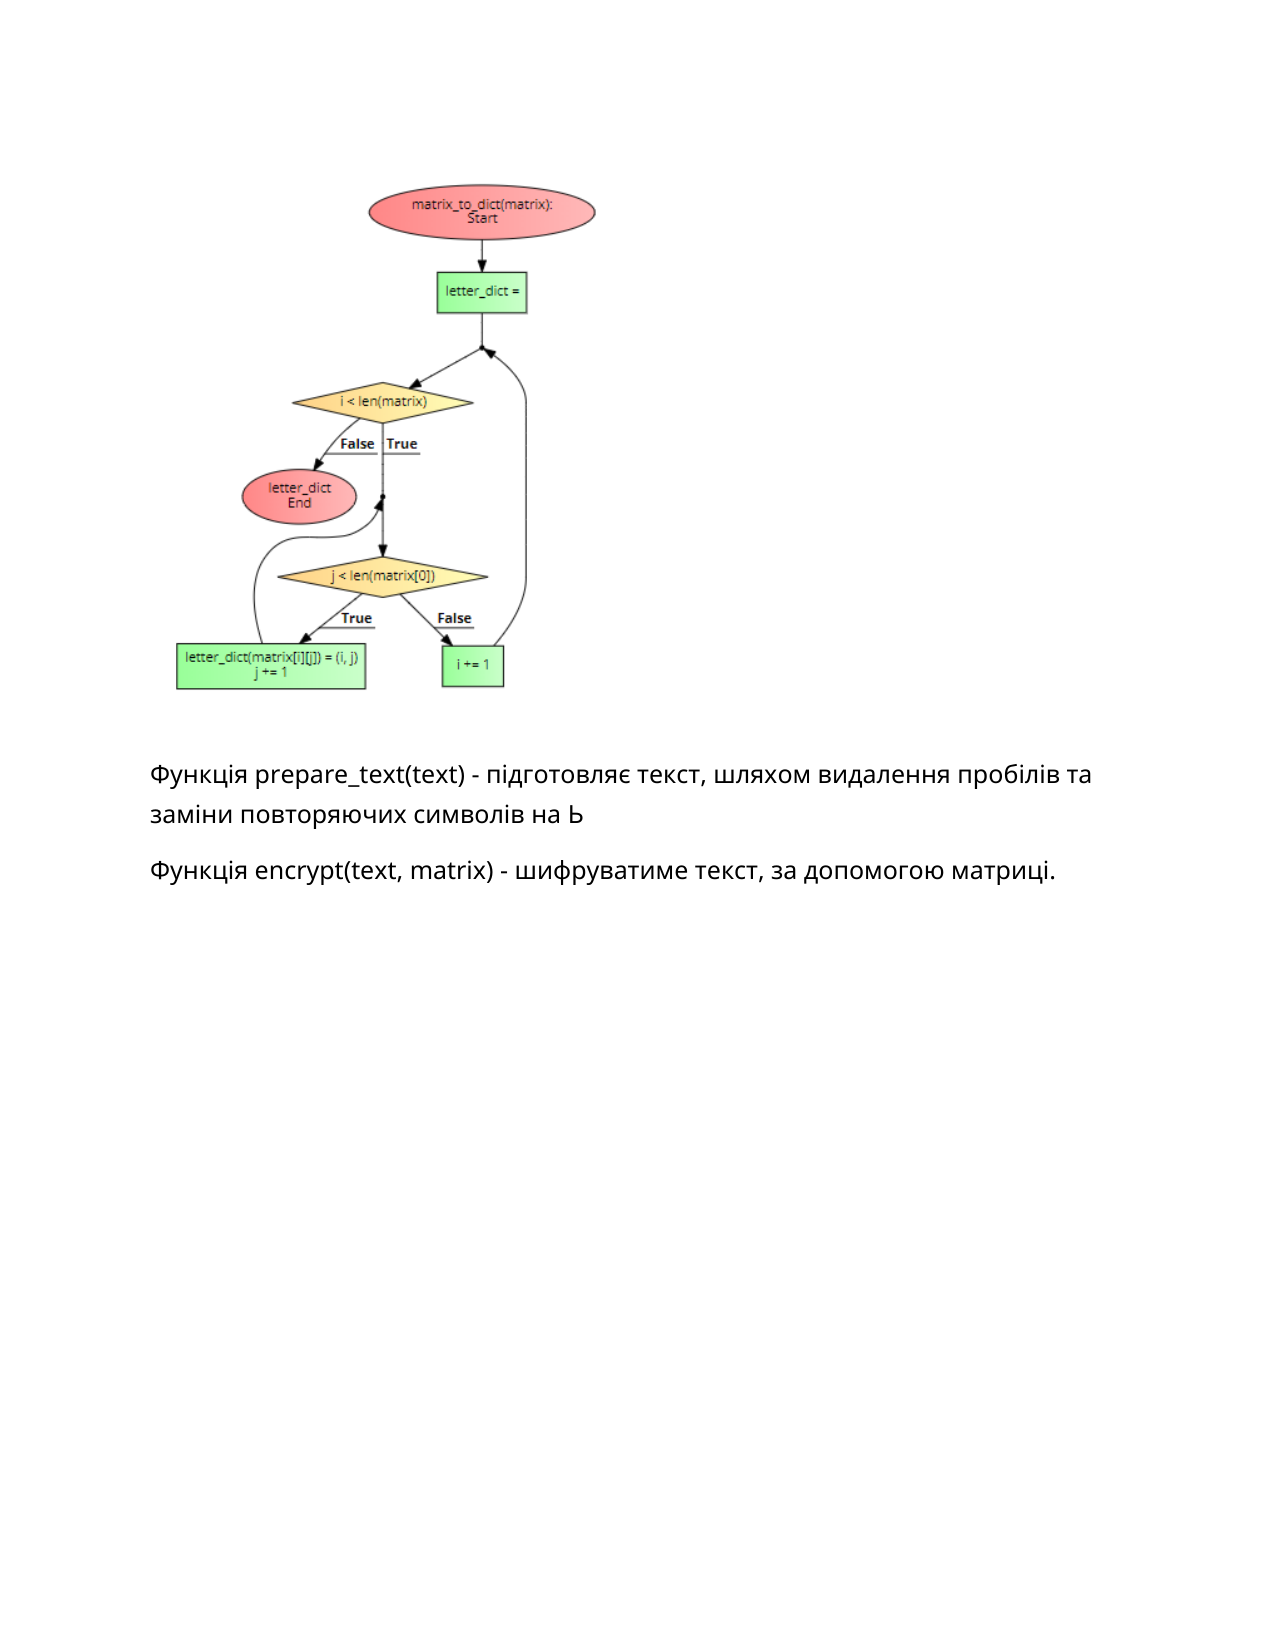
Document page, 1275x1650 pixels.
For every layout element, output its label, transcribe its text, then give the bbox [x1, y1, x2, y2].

text Функція prepare_text(text) - підготовляє текст, шляхом видалення пробілів та заміни повторяючих символів на Ь [150, 757, 1125, 831]
text Функція encrypt(text, matrix) - шифруватиме текст, за допомогою матриці. [150, 853, 1125, 887]
